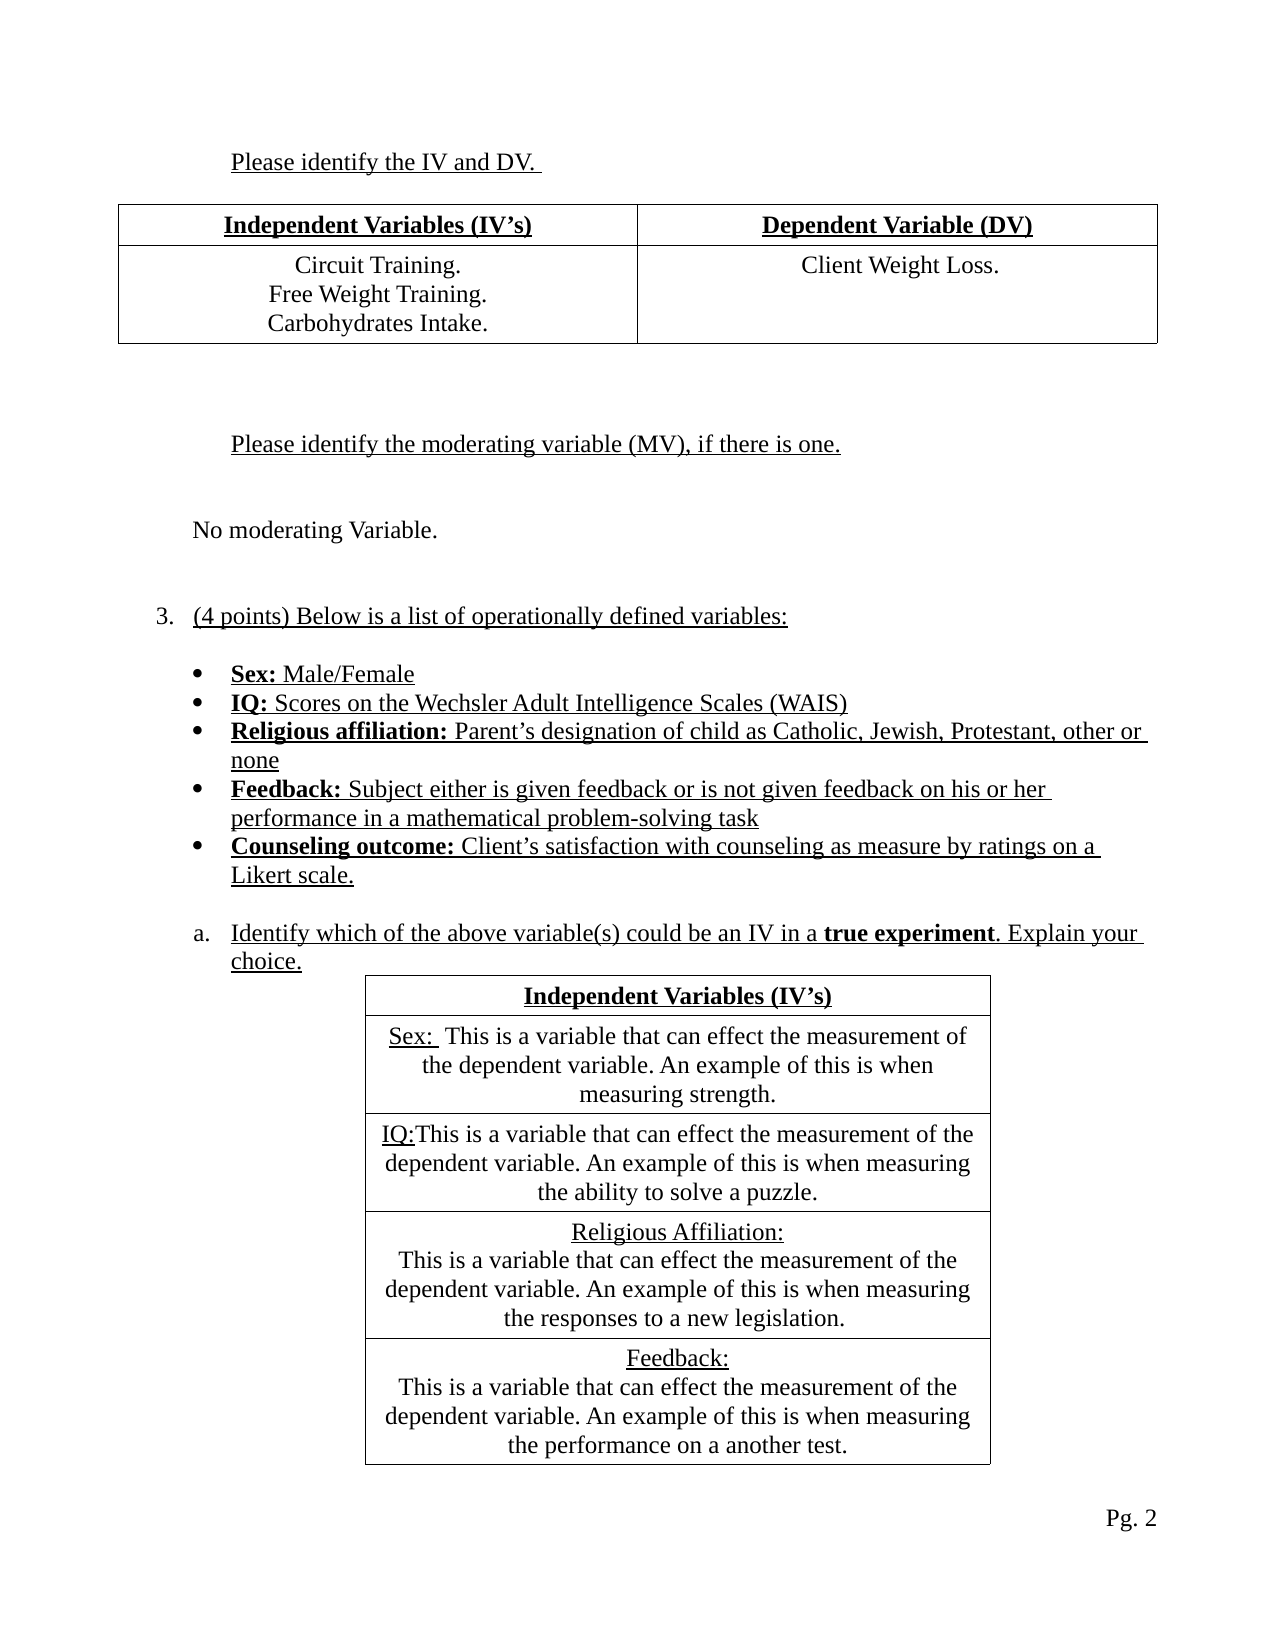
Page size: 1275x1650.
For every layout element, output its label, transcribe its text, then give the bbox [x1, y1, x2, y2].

text Please identify the IV and DV. [231, 147, 1157, 176]
table_cell Client Weight Loss. [638, 246, 1157, 342]
text No moderating Variable. [118, 515, 1157, 544]
text Please identify the moderating variable (MV), if there is one. [231, 429, 1157, 458]
table_header Dependent Variable (DV) [638, 205, 1157, 245]
list IQ: Scores on the Wechsler Adult Intelligence Scales (WAIS) [193, 688, 1157, 716]
list Sex: Male/Female [193, 659, 1157, 688]
list Religious affiliation: Parent’s designation of child as Catholic, Jewish, Protestant, other or none [193, 716, 1157, 774]
table_header Independent Variables (IV’s) [366, 976, 990, 1015]
list Identify which of the above variable(s) could be an IV in a true experiment. Explain your choice. [193, 918, 1157, 975]
table_cell Religious Affiliation: This is a variable that can effect the measurement of the dependent variable. An example of this is when measuring the responses to a new legislation. [366, 1212, 990, 1338]
table_header Independent Variables (IV’s) [119, 205, 637, 245]
list Counseling outcome: Client’s satisfaction with counseling as measure by ratings on a Likert scale. [193, 831, 1157, 889]
list (4 points) Below is a list of operationally defined variables: [156, 601, 1157, 630]
table_cell IQ:This is a variable that can effect the measurement of the dependent variable. An example of this is when measuring the ability to solve a puzzle. [366, 1114, 990, 1211]
table_cell Feedback: This is a variable that can effect the measurement of the dependent variable. An example of this is when measuring the performance on a another test. [366, 1339, 990, 1464]
table_cell Sex: This is a variable that can effect the measurement of the dependent variable. An example of this is when measuring strength. [366, 1016, 990, 1113]
list Feedback: Subject either is given feedback or is not given feedback on his or her performance in a mathematical problem-solving task [193, 774, 1157, 831]
table_cell Circuit Training. Free Weight Training. Carbohydrates Intake. [119, 246, 637, 342]
